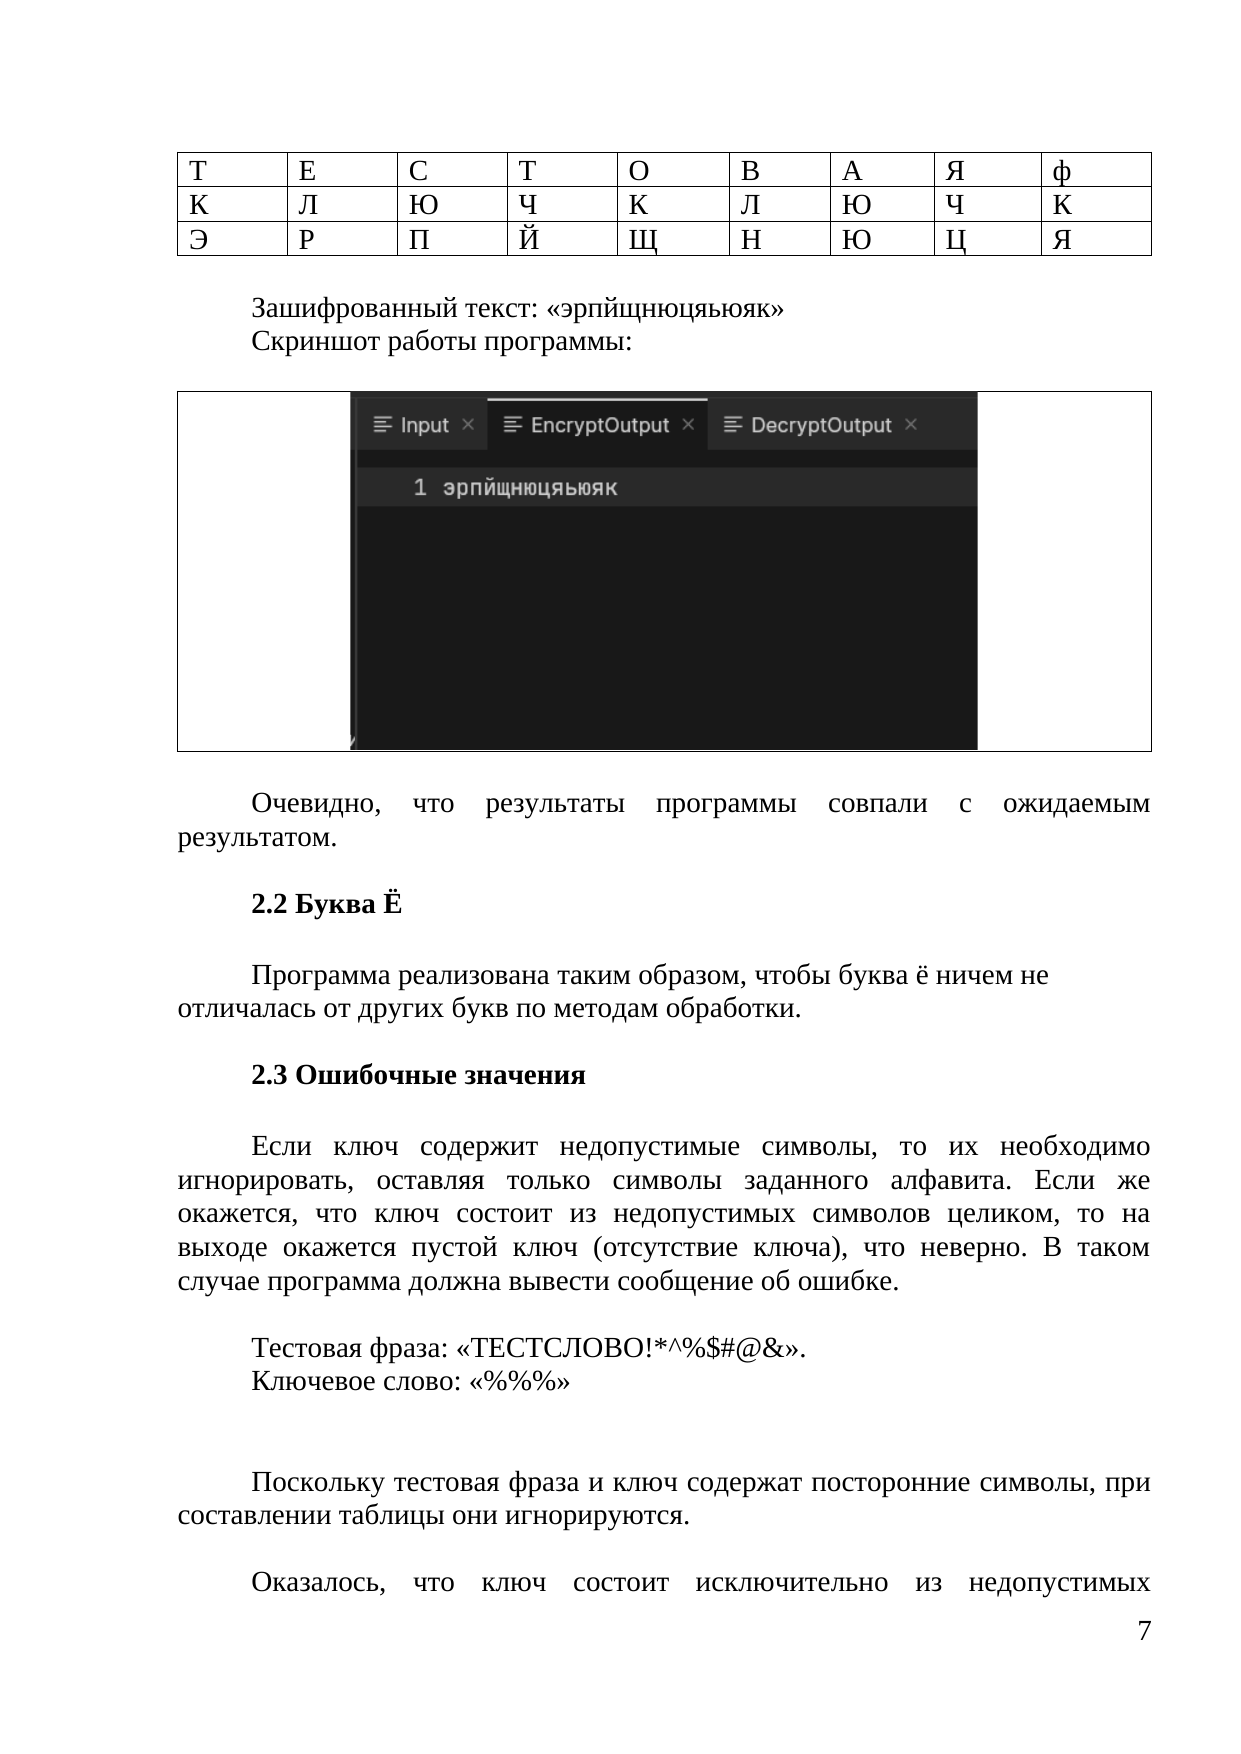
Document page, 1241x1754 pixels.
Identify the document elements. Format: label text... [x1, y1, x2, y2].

table_cell Л [288, 187, 397, 221]
table_cell Й [508, 222, 617, 255]
table_cell Щ [618, 222, 729, 255]
table_cell К [1042, 187, 1151, 221]
table_cell Ц [935, 222, 1041, 255]
text Зашифрованный текст: «эрпйщнюцяьюяк» [251, 290, 1152, 323]
table_cell Ю [831, 187, 934, 221]
table_cell Я [1042, 222, 1151, 255]
table_cell Ю [831, 222, 934, 255]
table_cell Ю [398, 187, 507, 221]
table_header Е [288, 153, 397, 186]
subtitle Ошибочные значения [251, 1057, 1152, 1091]
table_cell Р [288, 222, 397, 255]
text Если ключ содержит недопустимые символы, то их необходимо игнорировать, оставляя только символы заданного алфавита. Если же окажется, что ключ состоит из недопустимых символов целиком, то на выходе окажется пустой ключ (отсутствие ключа), что неверно. В таком случае программа должна вывести сообщение об ошибке. [177, 1128, 1152, 1296]
table_cell Э [178, 222, 287, 255]
table_cell К [178, 187, 287, 221]
text Программа реализована таким образом, чтобы буква ё ничем не отличалась от других букв по методам обработки. [177, 957, 1152, 1024]
table_header Т [508, 153, 617, 186]
text Тестовая фраза: «ТЕСТСЛОВО!*^%$#@&». [177, 1330, 1152, 1363]
subtitle Буква Ё [251, 886, 1152, 919]
text Оказалось, что ключ состоит исключительно из недопустимых [177, 1564, 1152, 1598]
table_cell К [618, 187, 729, 221]
table_cell Ч [508, 187, 617, 221]
table_header [178, 392, 1151, 751]
picture [350, 391, 978, 750]
table_cell П [398, 222, 507, 255]
text Поскольку тестовая фраза и ключ содержат посторонние символы, при составлении таблицы они игнорируются. [177, 1464, 1152, 1531]
table_header С [398, 153, 507, 186]
table_header В [730, 153, 830, 186]
table_cell Л [730, 187, 830, 221]
table_header Я [935, 153, 1041, 186]
table_cell Ч [935, 187, 1041, 221]
table_cell Н [730, 222, 830, 255]
table_header А [831, 153, 934, 186]
table_header ф [1042, 153, 1151, 186]
text Ключевое слово: «%%%» [251, 1363, 1152, 1397]
table_header О [618, 153, 729, 186]
table_header Т [178, 153, 287, 186]
text Очевидно, что результаты программы совпали с ожидаемым результатом. [177, 785, 1152, 852]
text Скриншот работы программы: [251, 323, 1152, 357]
